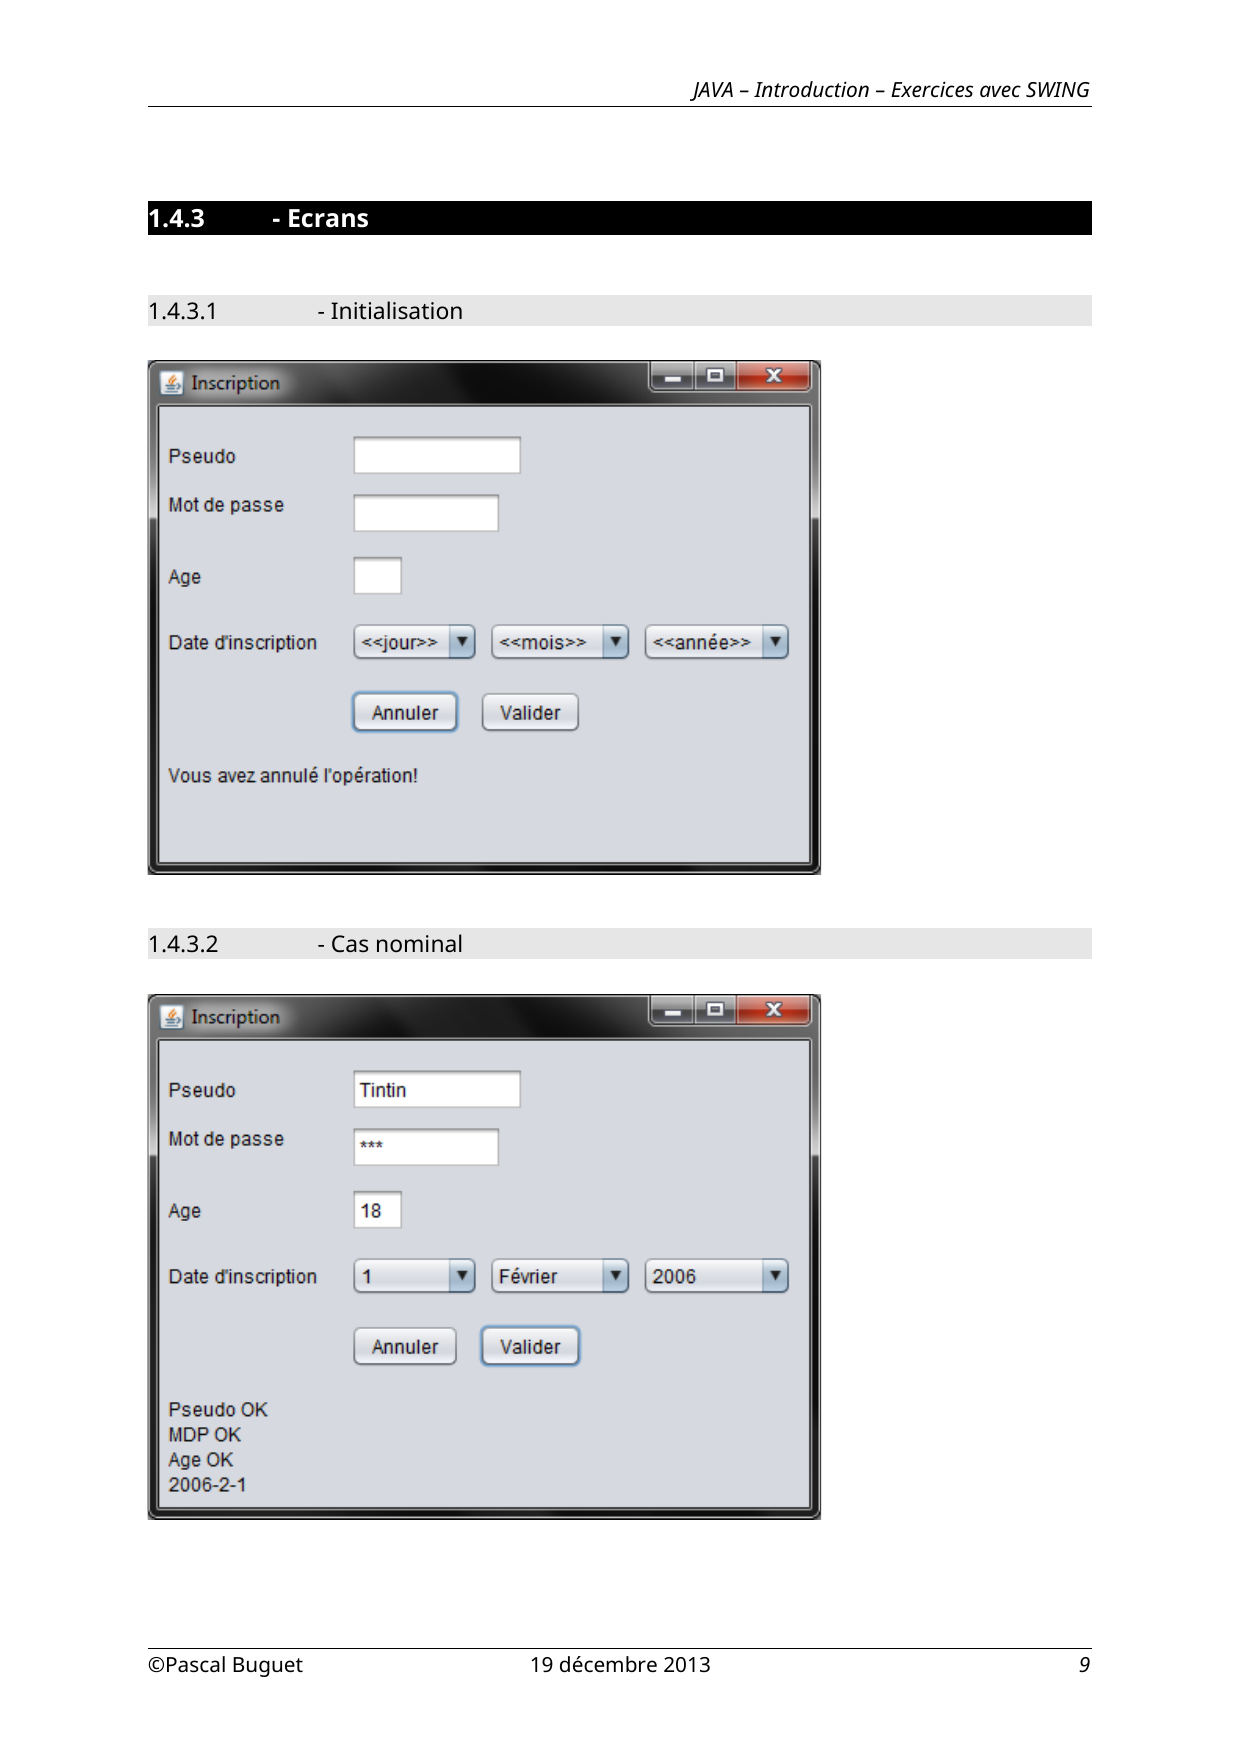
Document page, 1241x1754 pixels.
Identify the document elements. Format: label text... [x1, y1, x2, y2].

picture [147, 994, 822, 1520]
subtitle - Initialisation [148, 295, 1092, 326]
subtitle - Cas nominal [148, 928, 1092, 959]
picture [147, 360, 822, 875]
subtitle - Ecrans [148, 201, 1092, 235]
